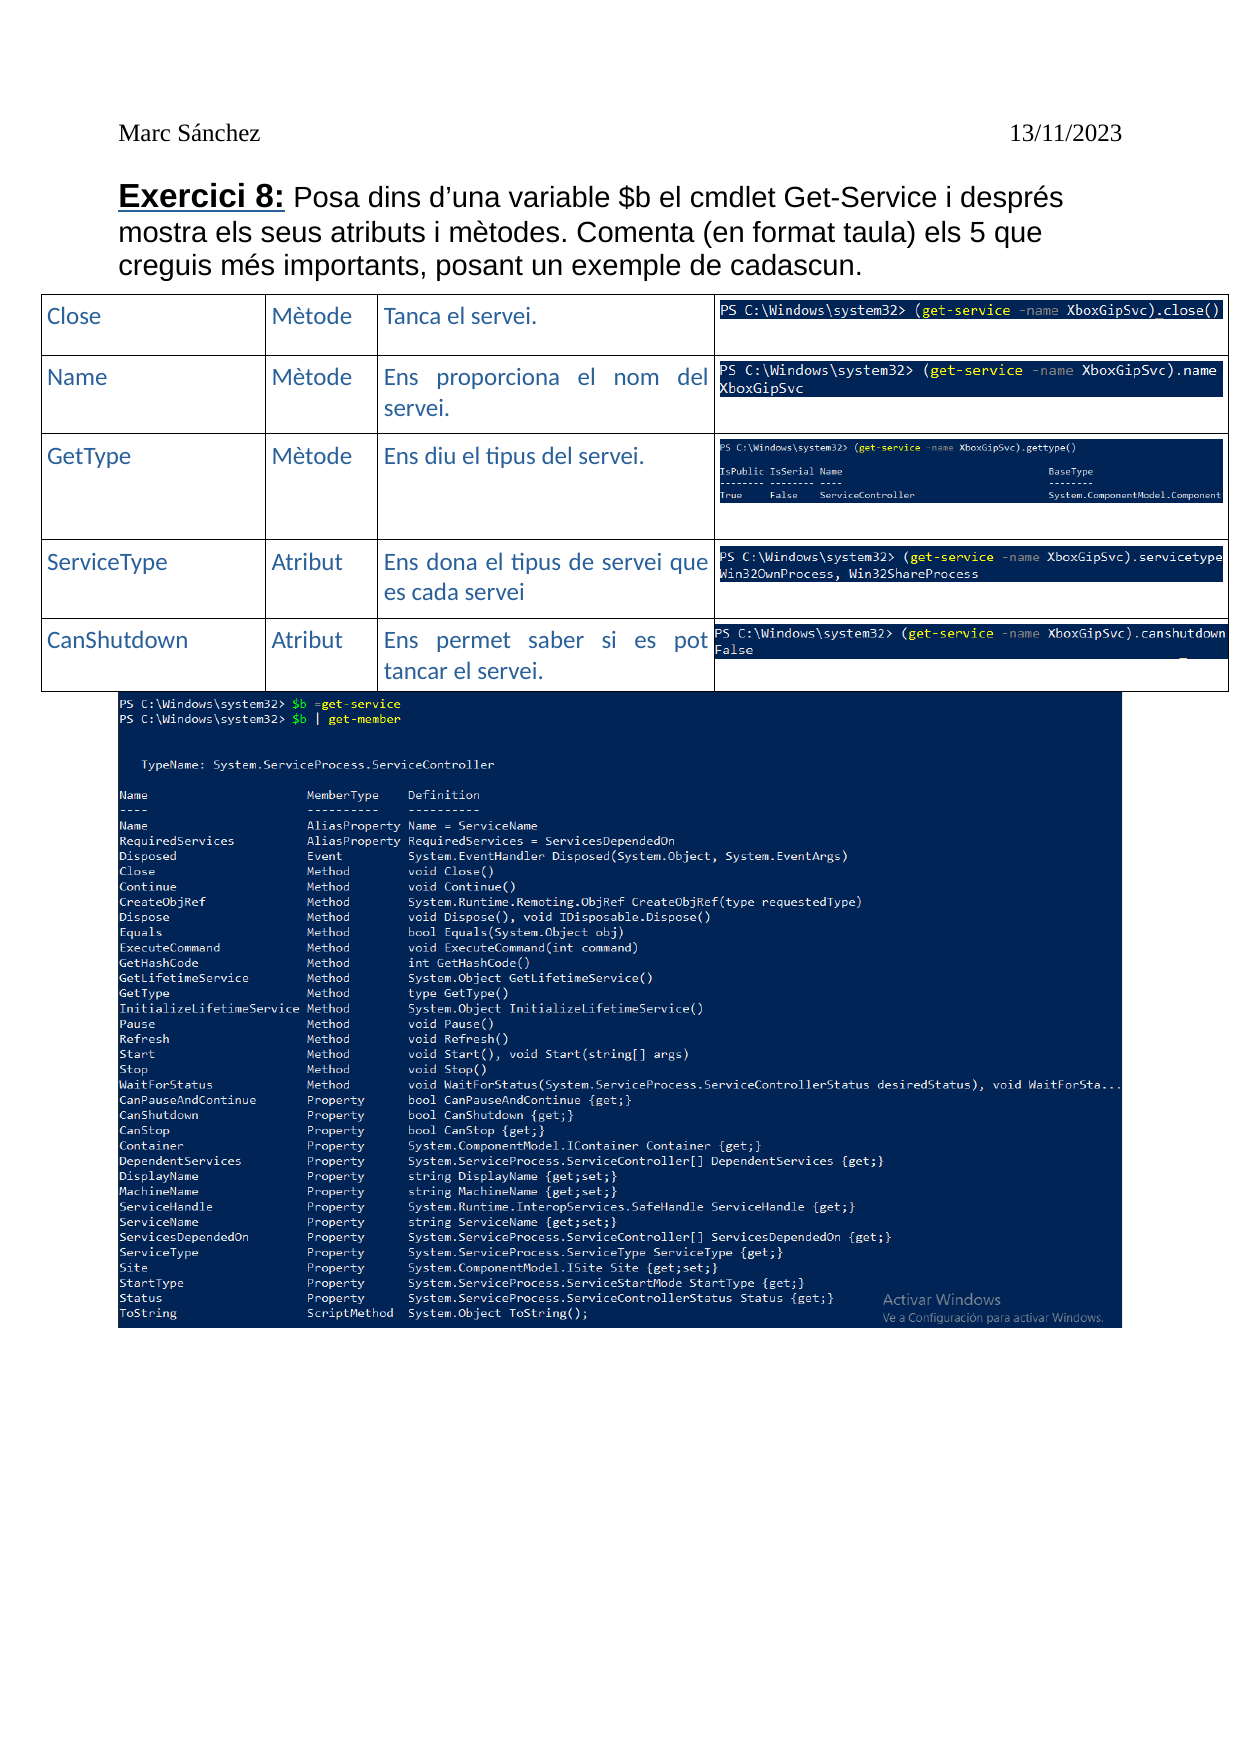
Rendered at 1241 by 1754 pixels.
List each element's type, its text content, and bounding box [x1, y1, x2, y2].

table_cell [715, 540, 1228, 618]
picture [118, 692, 1123, 1328]
table_cell Ens dona el tipus de servei que es cada servei [378, 540, 714, 618]
picture [715, 624, 1229, 659]
table_header Tanca el servei. [378, 295, 714, 354]
table_cell Mètode [266, 356, 377, 433]
picture [720, 361, 1223, 397]
table_cell [715, 619, 1228, 624]
table_cell Ens permet saber si es pot tancar el servei. [378, 619, 714, 691]
table_cell [715, 356, 1228, 433]
table_cell Atribut [266, 540, 377, 618]
picture [720, 300, 1223, 319]
table_cell [715, 659, 1228, 691]
table_cell GetType [42, 434, 265, 539]
table_cell CanShutdown [42, 619, 265, 691]
picture [720, 546, 1223, 582]
picture [720, 439, 1223, 503]
table_header Close [42, 295, 265, 354]
table_header [715, 295, 1228, 354]
subtitle Exercici 8: Posa dins d’una variable $b el cmdlet Get-Service i després mostra els seus atributs i mètodes. Comenta (en format taula) els 5 que creguis més importants, posant un exemple de cadascun. [118, 176, 1122, 282]
table_cell Mètode [266, 434, 377, 539]
table_cell [715, 434, 1228, 539]
table_cell Ens diu el tipus del servei. [378, 434, 714, 539]
table_header Mètode [266, 295, 377, 354]
table_cell ServiceType [42, 540, 265, 618]
table_cell Atribut [266, 619, 377, 691]
table_cell Name [42, 356, 265, 433]
table_cell Ens proporciona el nom del servei. [378, 356, 714, 433]
